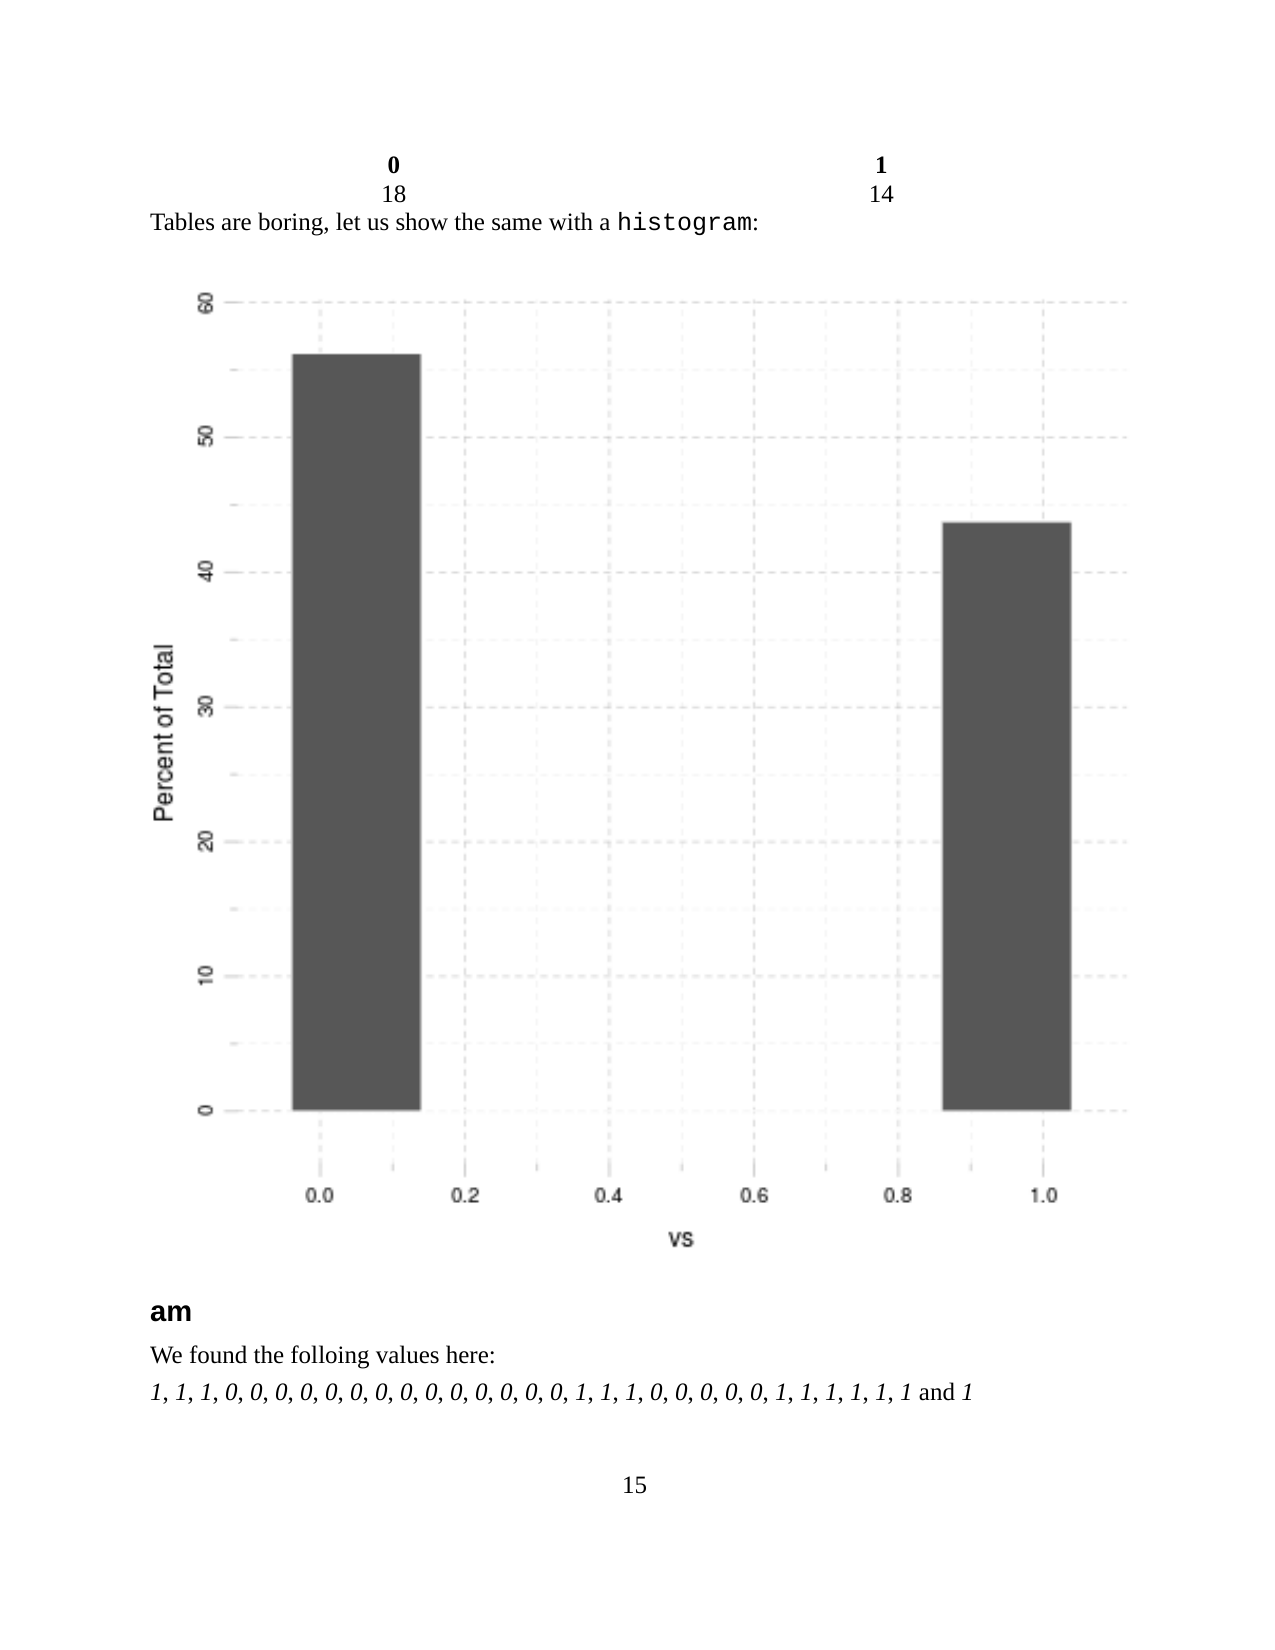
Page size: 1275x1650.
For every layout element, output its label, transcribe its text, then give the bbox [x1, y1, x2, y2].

table_header 1 [638, 150, 1125, 179]
text We found the folloing values here: [150, 1340, 1125, 1368]
text Tables are boring, let us show the same with a histogram: [150, 207, 1125, 238]
table_cell 14 [638, 179, 1125, 207]
table_cell 18 [150, 179, 637, 207]
subtitle am [150, 1294, 1125, 1327]
text 1, 1, 1, 0, 0, 0, 0, 0, 0, 0, 0, 0, 0, 0, 0, 0, 0, 1, 1, 1, 0, 0, 0, 0, 0, 1, 1, 1, 1, 1, 1 and 1 [150, 1377, 1125, 1406]
picture [150, 247, 1163, 1260]
table_header 0 [150, 150, 637, 179]
